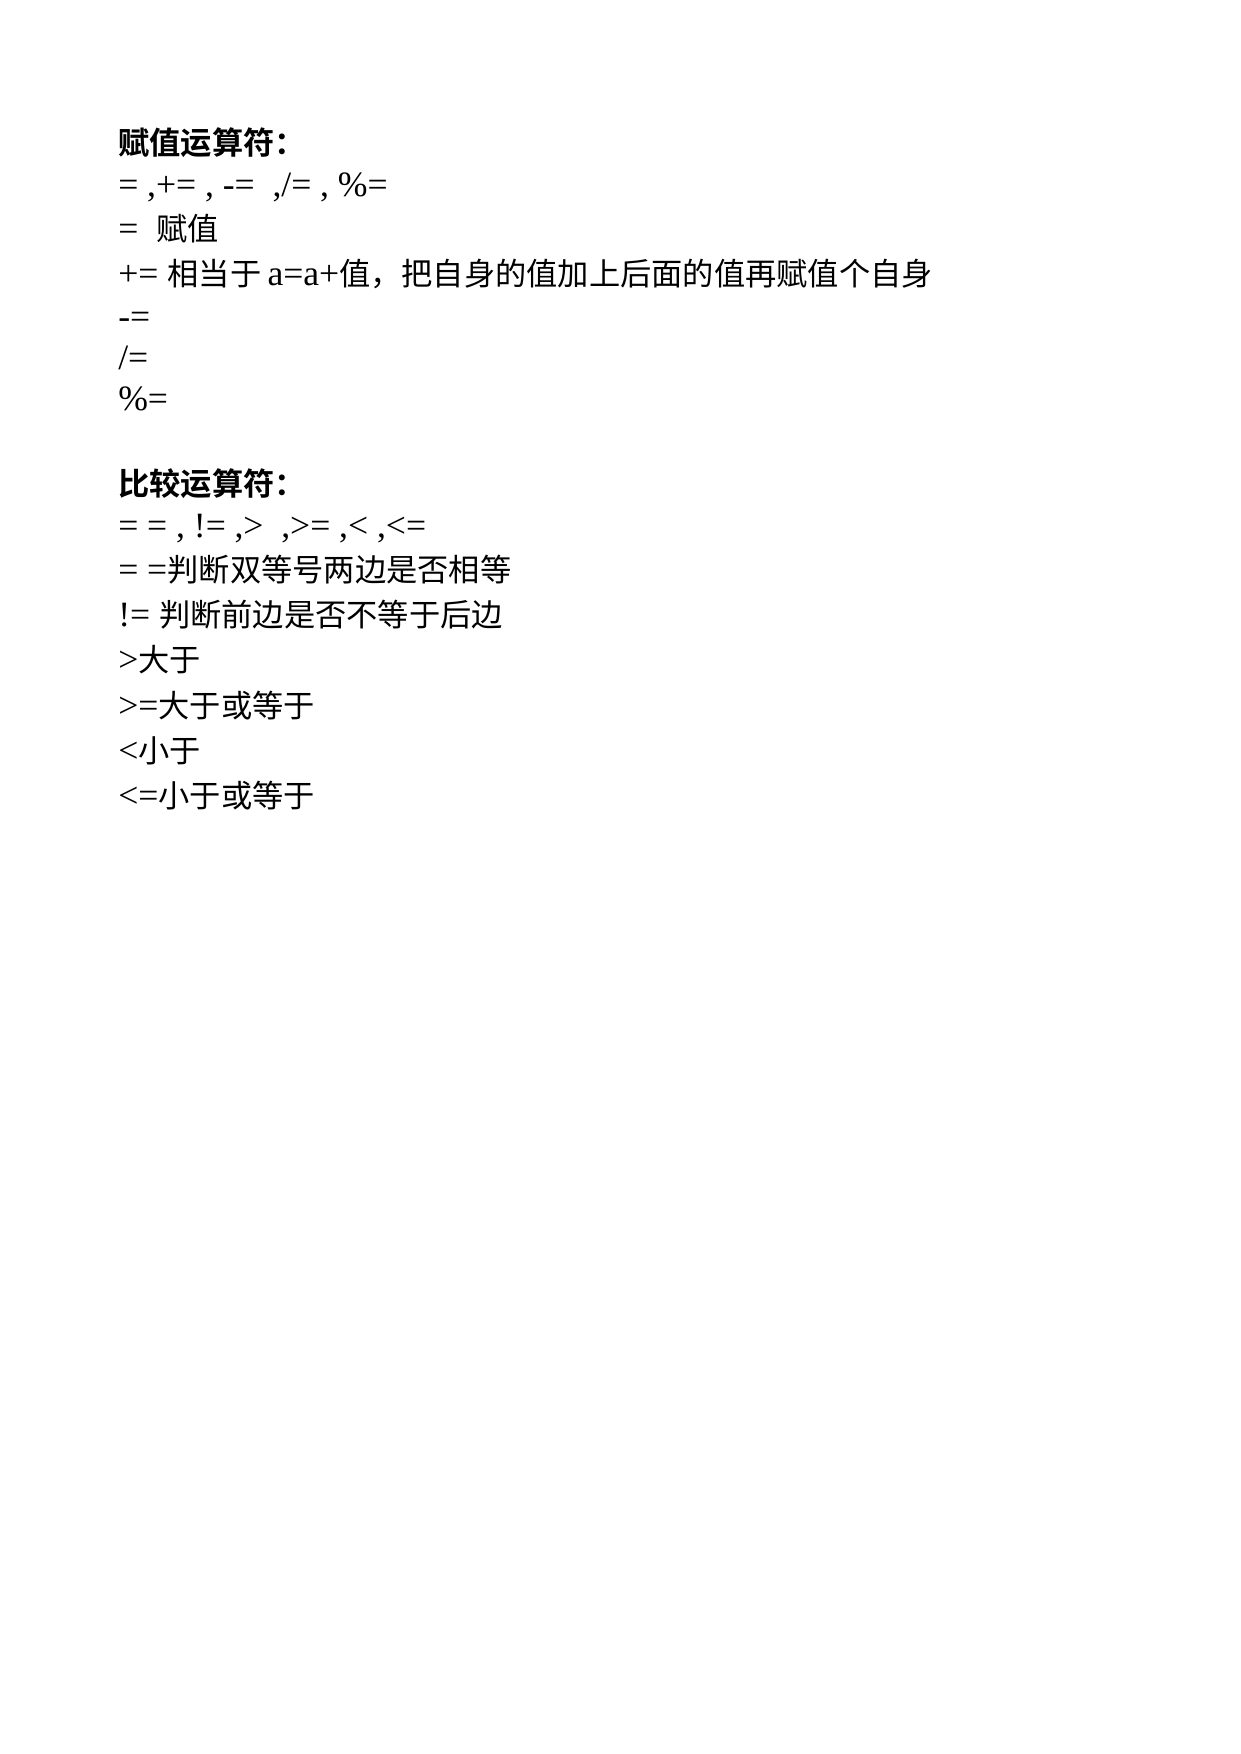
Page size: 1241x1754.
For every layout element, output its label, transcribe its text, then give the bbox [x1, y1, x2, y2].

text = ,+= , -= ,/= , %= [118, 163, 1122, 204]
text 赋值运算符： [118, 118, 1122, 163]
text -= [118, 295, 1122, 336]
text 比较运算符： [118, 459, 1122, 504]
text != 判断前边是否不等于后边 [118, 590, 1122, 636]
text <=小于或等于 [118, 771, 1122, 816]
text <小于 [118, 726, 1122, 771]
text >=大于或等于 [118, 681, 1122, 726]
text = 赋值 [118, 204, 1122, 249]
text %= [118, 377, 1122, 418]
text = = , != ,> ,>= ,< ,<= [118, 504, 1122, 545]
text = =判断双等号两边是否相等 [118, 545, 1122, 590]
text >大于 [118, 636, 1122, 681]
text /= [118, 336, 1122, 377]
text += 相当于a=a+值，把自身的值加上后面的值再赋值个自身 [118, 249, 1122, 295]
